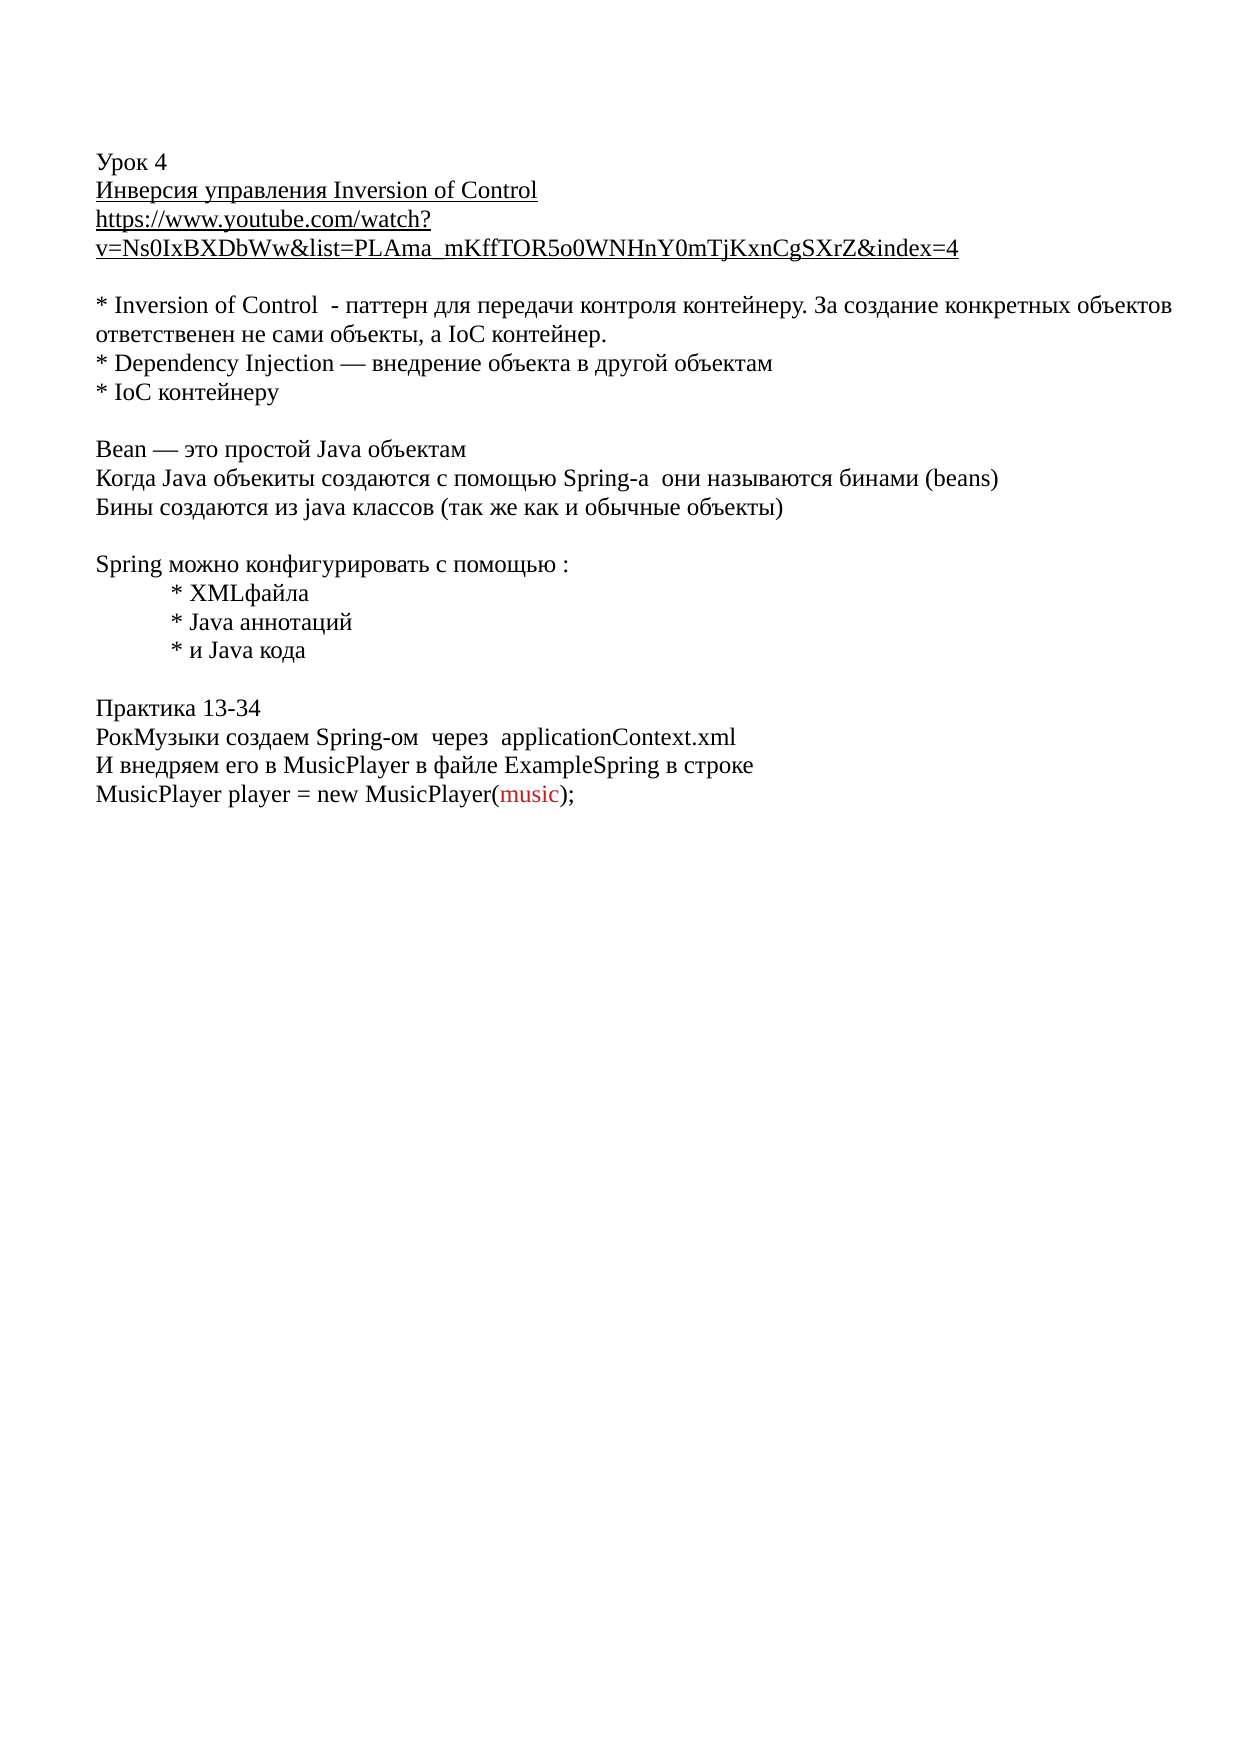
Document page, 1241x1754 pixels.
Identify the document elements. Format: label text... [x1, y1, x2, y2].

text https://www.youtube.com/watch?v=Ns0IxBXDbWw&list=PLAma_mKffTOR5o0WNHnY0mTjKxnCgSXrZ&index=4 [95, 204, 1176, 262]
text И внедряем его в MusicPlayer в файле ExampleSpring в строке [95, 751, 1176, 779]
text РокМузыки создаем Spring-ом через applicationContext.xml [95, 722, 1176, 751]
text Spring можно конфигурировать с помощью : [95, 549, 1176, 578]
text MusicPlayer player = new MusicPlayer(music); [95, 779, 1176, 808]
text * Inversion of Control - паттерн для передачи контроля контейнеру. За создание конкретных объектов ответственен не сами объекты, а IoC контейнер. [95, 291, 1176, 348]
text Инверсия управления Inversion of Control [95, 176, 1176, 204]
text Bean — это простой Java объектам [95, 434, 1176, 463]
text Практика 13-34 [95, 693, 1176, 722]
text * и Java кода [95, 636, 1176, 664]
text Бины создаются из java классов (так же как и обычные объекты) [95, 492, 1176, 521]
text Урок 4 [95, 147, 1176, 176]
text * XMLфайла [95, 578, 1176, 607]
text * Dependency Injection — внедрение объекта в другой объектам [95, 348, 1176, 377]
text * Java аннотаций [95, 607, 1176, 636]
text * IoC контейнеру [95, 377, 1176, 406]
text Когда Java объекиты создаются с помощью Spring-а они называются бинами (beans) [95, 463, 1176, 492]
